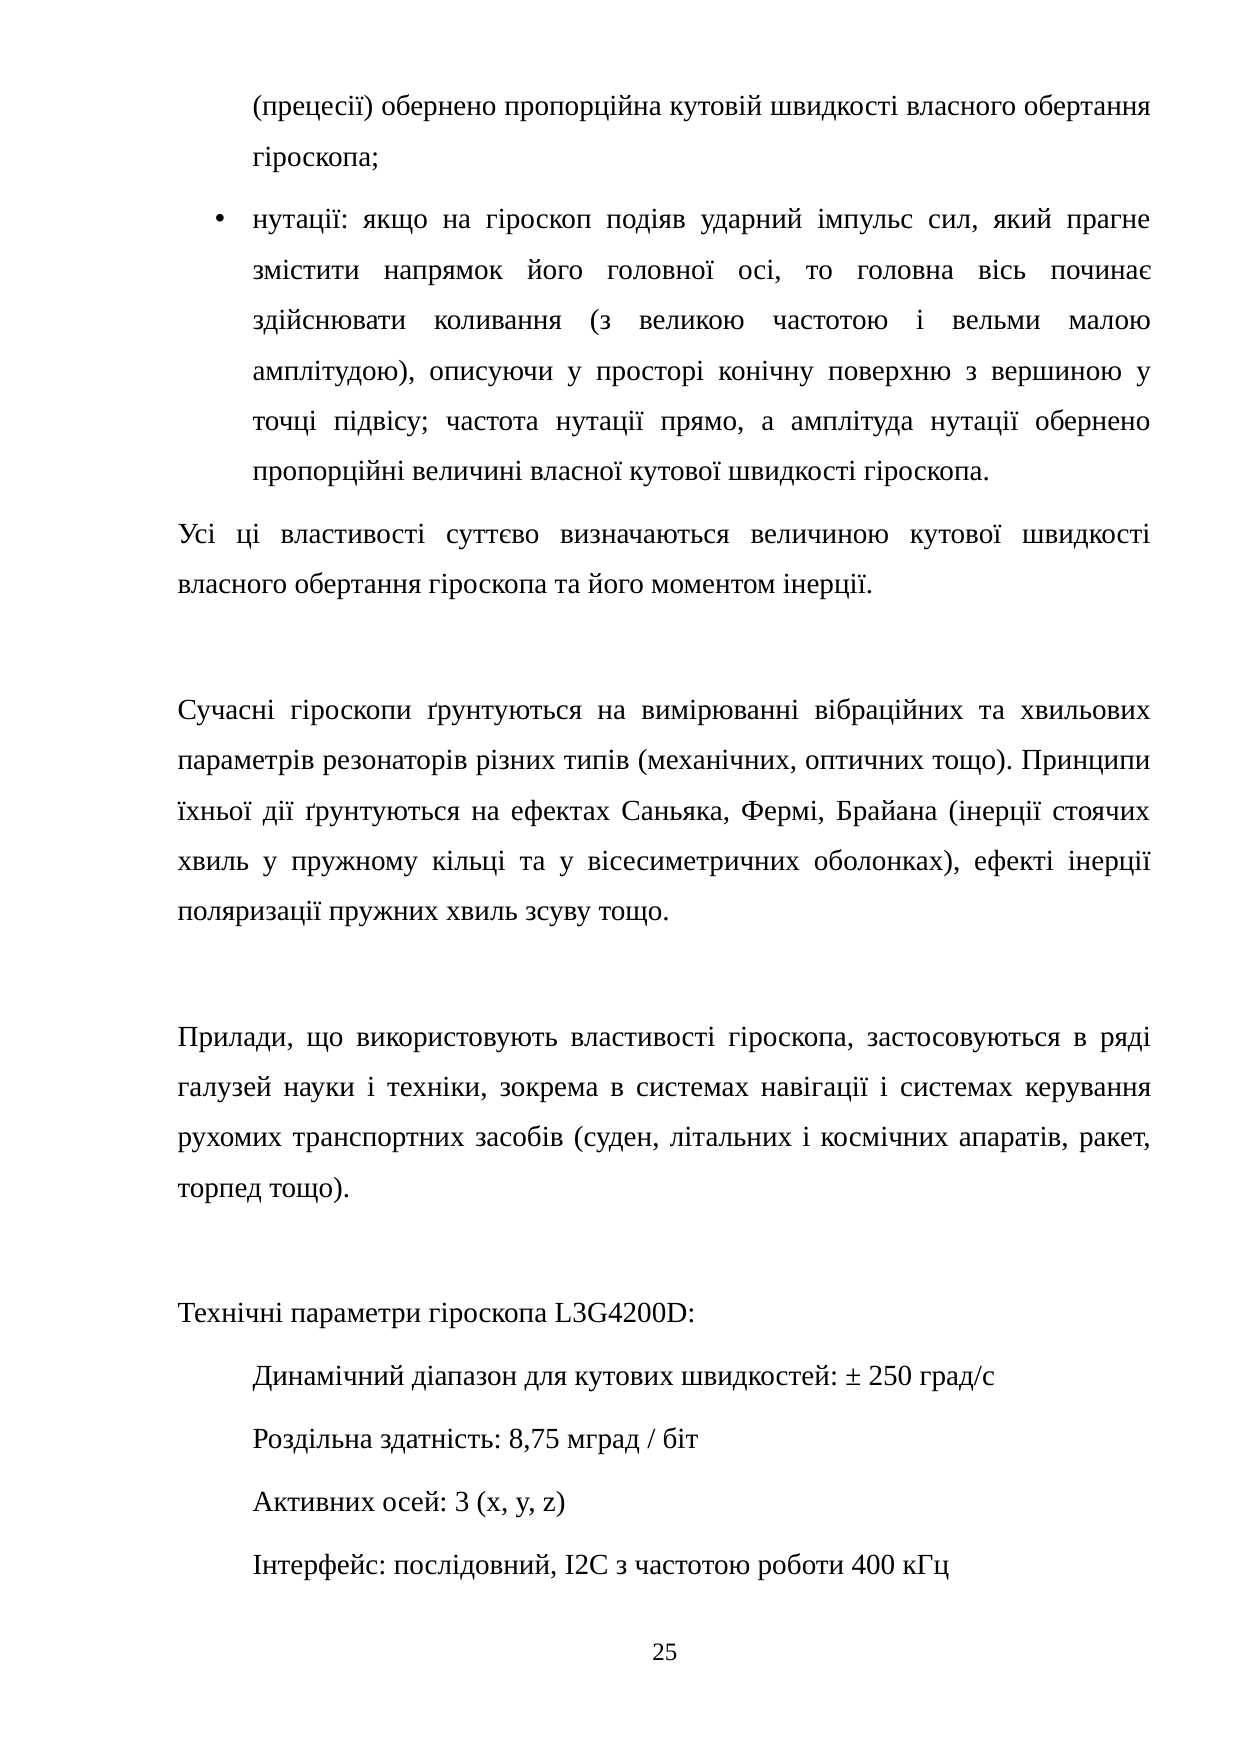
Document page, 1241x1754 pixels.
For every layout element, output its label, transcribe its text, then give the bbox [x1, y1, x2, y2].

text Сучасні гіроскопи ґрунтуються на вимірюванні вібраційних та хвильових параметрів резонаторів різних типів (механічних, оптичних тощо). Принципи їхньої дії ґрунтуються на ефектах Саньяка, Фермі, Брайана (інерції стоячих хвиль у пружному кільці та у вісесиметричних оболонках), ефекті інерції поляризації пружних хвиль зсуву тощо. [177, 692, 1152, 927]
text Інтерфейс: послідовний, I2C з частотою роботи 400 кГц [177, 1547, 1152, 1580]
text Динамічний діапазон для кутових швидкостей: ± 250 град/с [177, 1358, 1152, 1392]
text Роздільна здатність: 8,75 мград / біт [177, 1421, 1152, 1455]
list нутації: якщо на гіроскоп подіяв ударний імпульс сил, який прагне змістити напрямок його головної осі, то головна вісь починає здійснювати коливання (з великою частотою і вельми малою амплітудою), описуючи у просторі конічну поверхню з вершиною у точці підвісу; частота нутації прямо, а амплітуда нутації обернено пропорційні величині власної кутової швидкості гіроскопа. [215, 202, 1152, 487]
list (прецесії) обернено пропорційна кутовій швидкості власного обертання гіроскопа; [215, 88, 1152, 172]
text Активних осей: 3 (x, y, z) [177, 1484, 1152, 1517]
text Технічні параметри гіроскопа L3G4200D: [177, 1296, 1152, 1329]
text Усі ці властивості суттєво визначаються величиною кутової швидкості власного обертання гіроскопа та його моментом інерції. [177, 516, 1152, 600]
text Прилади, що використовують властивості гіроскопа, застосовуються в ряді галузей науки і техніки, зокрема в системах навігації і системах керування рухомих транспортних засобів (суден, літальних і космічних апаратів, ракет, торпед тощо). [177, 1019, 1152, 1203]
